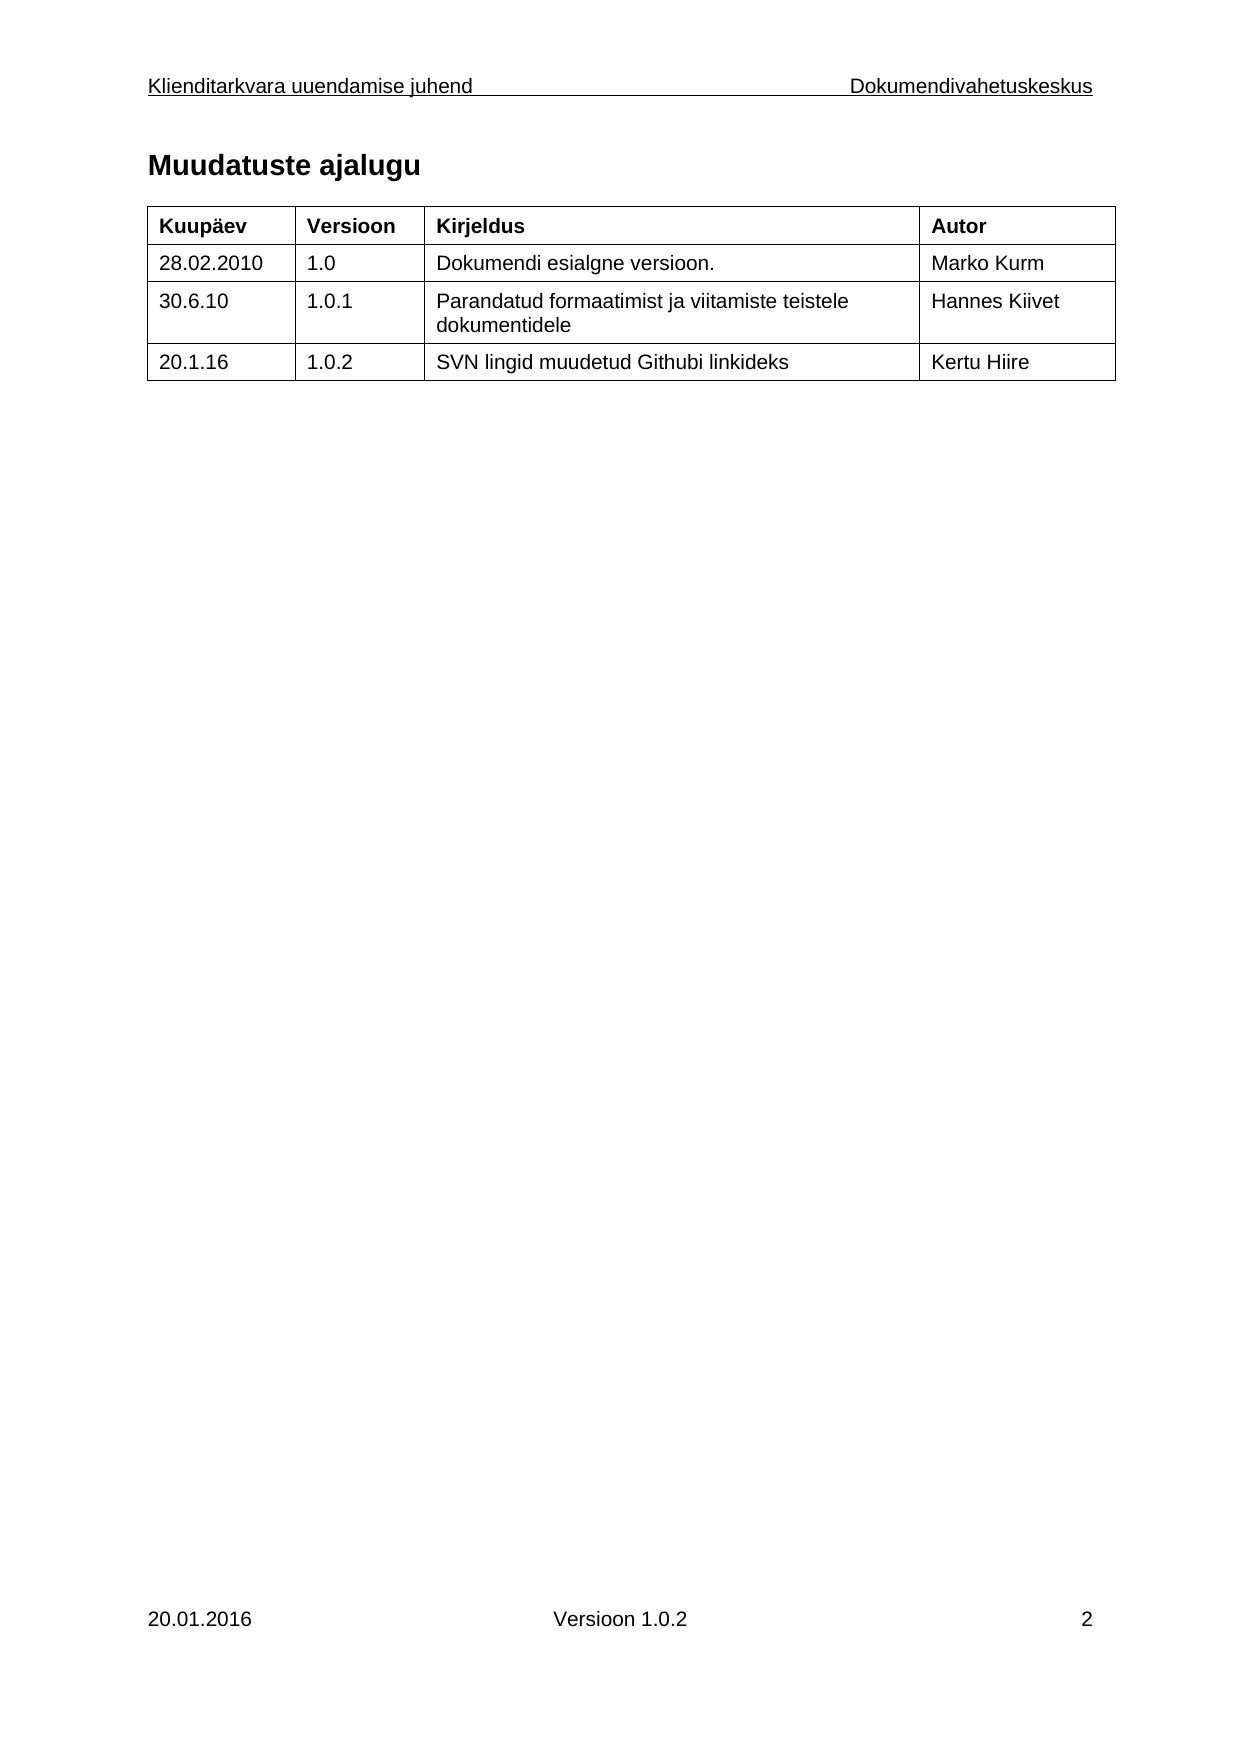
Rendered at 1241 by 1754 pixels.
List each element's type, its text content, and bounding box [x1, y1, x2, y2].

table_cell Hannes Kiivet [920, 282, 1115, 343]
text Muudatuste ajalugu [148, 148, 1093, 181]
table_cell 30.6.10 [148, 282, 295, 343]
table_cell SVN lingid muudetud Githubi linkideks [425, 344, 919, 380]
table_cell Parandatud formaatimist ja viitamiste teistele dokumentidele [425, 282, 919, 343]
table_header Kirjeldus [425, 207, 919, 244]
table_cell 1.0.2 [296, 344, 424, 380]
table_cell 20.1.16 [148, 344, 295, 380]
table_cell Kertu Hiire [920, 344, 1115, 380]
table_cell Dokumendi esialgne versioon. [425, 245, 919, 281]
table_header Autor [920, 207, 1115, 244]
table_cell Marko Kurm [920, 245, 1115, 281]
table_header Versioon [296, 207, 424, 244]
table_cell 1.0.1 [296, 282, 424, 343]
table_header Kuupäev [148, 207, 295, 244]
table_cell 1.0 [296, 245, 424, 281]
table_cell 28.02.2010 [148, 245, 295, 281]
